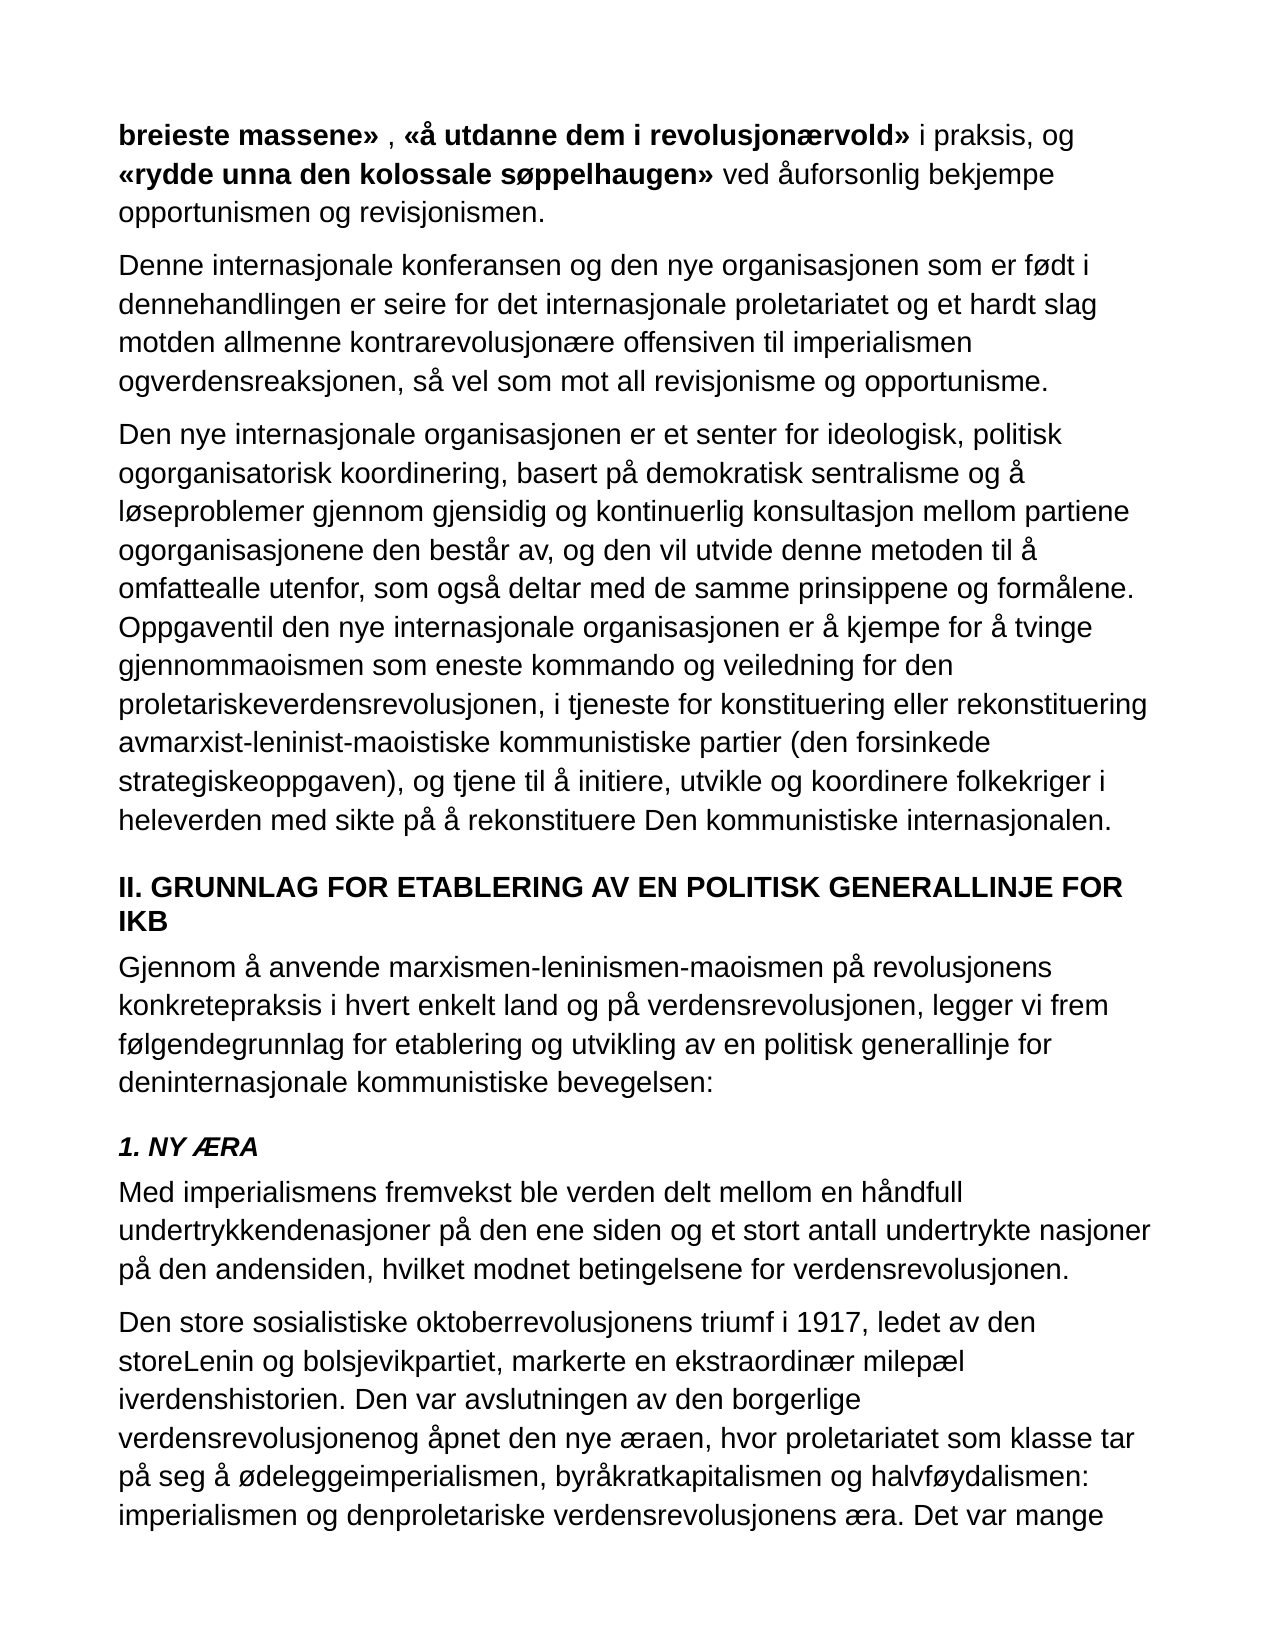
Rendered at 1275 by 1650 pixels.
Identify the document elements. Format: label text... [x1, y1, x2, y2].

text Denne internasjonale konferansen og den nye organisasjonen som er født i dennehandlingen er seire for det internasjonale proletariatet og et hardt slag motden allmenne kontrarevolusjonære offensiven til imperialismen ogverdensreaksjonen, så vel som mot all revisjonisme og opportunisme. [118, 248, 1157, 397]
text Den nye internasjonale organisasjonen er et senter for ideologisk, politisk ogorganisatorisk koordinering, basert på demokratisk sentralisme og å løseproblemer gjennom gjensidig og kontinuerlig konsultasjon mellom partiene ogorganisasjonene den består av, og den vil utvide denne metoden til å omfattealle utenfor, som også deltar med de samme prinsippene og formålene. Oppgaventil den nye internasjonale organisasjonen er å kjempe for å tvinge gjennommaoismen som eneste kommando og veiledning for den proletariskeverdensrevolusjonen, i tjeneste for konstituering eller rekonstituering avmarxist-leninist-maoistiske kommunistiske partier (den forsinkede strategiskeoppgaven), og tjene til å initiere, utvikle og koordinere folkekriger i heleverden med sikte på å rekonstituere Den kommunistiske internasjonalen. [118, 417, 1157, 836]
subtitle II. GRUNNLAG FOR ETABLERING AV EN POLITISK GENERALLINJE FOR IKB [118, 870, 1157, 937]
text Med imperialismens fremvekst ble verden delt mellom en håndfull undertrykkendenasjoner på den ene siden og et stort antall undertrykte nasjoner på den andensiden, hvilket modnet betingelsene for verdensrevolusjonen. [118, 1175, 1157, 1285]
text Den store sosialistiske oktoberrevolusjonens triumf i 1917, ledet av den storeLenin og bolsjevikpartiet, markerte en ekstraordinær milepæl iverdenshistorien. Den var avslutningen av den borgerlige verdensrevolusjonenog åpnet den nye æraen, hvor proletariatet som klasse tar på seg å ødeleggeimperialismen, byråkratkapitalismen og halvføydalismen: imperialismen og denproletariske verdensrevolusjonens æra. Det var mange [118, 1305, 1157, 1531]
text breieste massene» , «å utdanne dem i revolusjonærvold» i praksis, og «rydde unna den kolossale søppelhaugen» ved åuforsonlig bekjempe opportunismen og revisjonismen. [118, 118, 1157, 229]
subtitle 1. NY ÆRA [118, 1131, 1157, 1162]
text Gjennom å anvende marxismen-leninismen-maoismen på revolusjonens konkretepraksis i hvert enkelt land og på verdensrevolusjonen, legger vi frem følgendegrunnlag for etablering og utvikling av en politisk generallinje for deninternasjonale kommunistiske bevegelsen: [118, 950, 1157, 1099]
